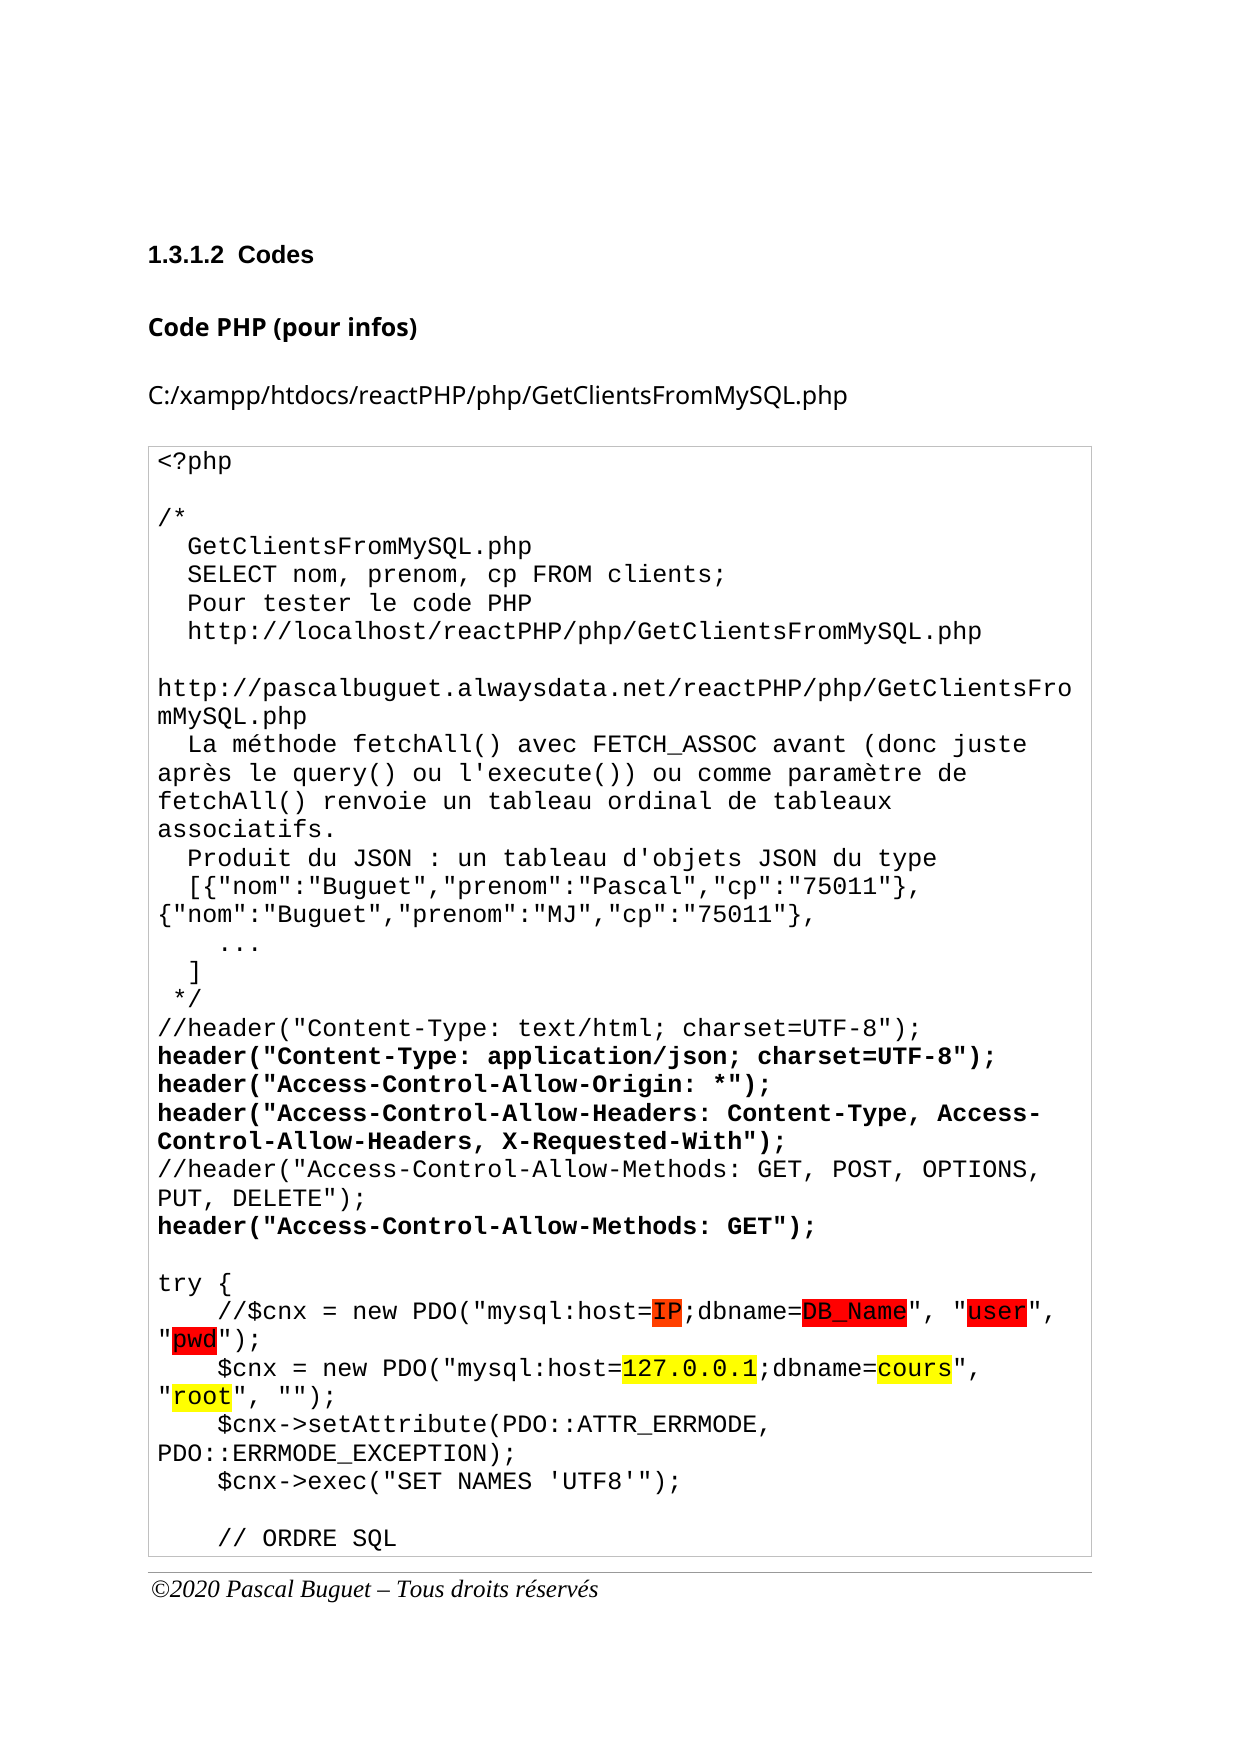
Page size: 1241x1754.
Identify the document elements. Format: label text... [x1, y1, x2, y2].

text //$cnx = new PDO("mysql:host=IP;dbname=DB_Name", "user", "pwd"); $cnx = new PDO("mysql:host=127.0.0.1;dbname=cours", "root", ""); $cnx->setAttribute(PDO::ATTR_ERRMODE, PDO::ERRMODE_EXCEPTION); $cnx->exec("SET NAMES 'UTF8'"); // ORDRE SQL [149, 1296, 1091, 1556]
text Code PHP (pour infos) [148, 309, 1092, 343]
subtitle Codes [148, 240, 1092, 269]
text header("Content-Type: application/json; charset=UTF-8"); header("Access-Control-Allow-Origin: *"); header("Access-Control-Allow-Headers: Content-Type, Access-Control-Allow-Headers, X-Requested-With"); //header("Access-Control-Allow-Methods: GET, POST, OPTIONS, PUT, DELETE"); [149, 1041, 1091, 1211]
text C:/xampp/htdocs/reactPHP/php/GetClientsFromMySQL.php [148, 377, 1092, 412]
text header("Access-Control-Allow-Methods: GET"); try { [149, 1211, 1091, 1296]
text <?php /* GetClientsFromMySQL.php SELECT nom, prenom, cp FROM clients; Pour tester le code PHP http://localhost/reactPHP/php/GetClientsFromMySQL.php http://pascalbuguet.alwaysdata.net/reactPHP/php/GetClientsFromMySQL.php La méthode fetchAll() avec FETCH_ASSOC avant (donc juste après le query() ou l'execute()) ou comme paramètre de fetchAll() renvoie un tableau ordinal de tableaux associatifs. Produit du JSON : un tableau d'objets JSON du type [{"nom":"Buguet","prenom":"Pascal","cp":"75011"},{"nom":"Buguet","prenom":"MJ","cp":"75011"}, ... ] */ //header("Content-Type: text/html; charset=UTF-8"); [149, 447, 1091, 1041]
